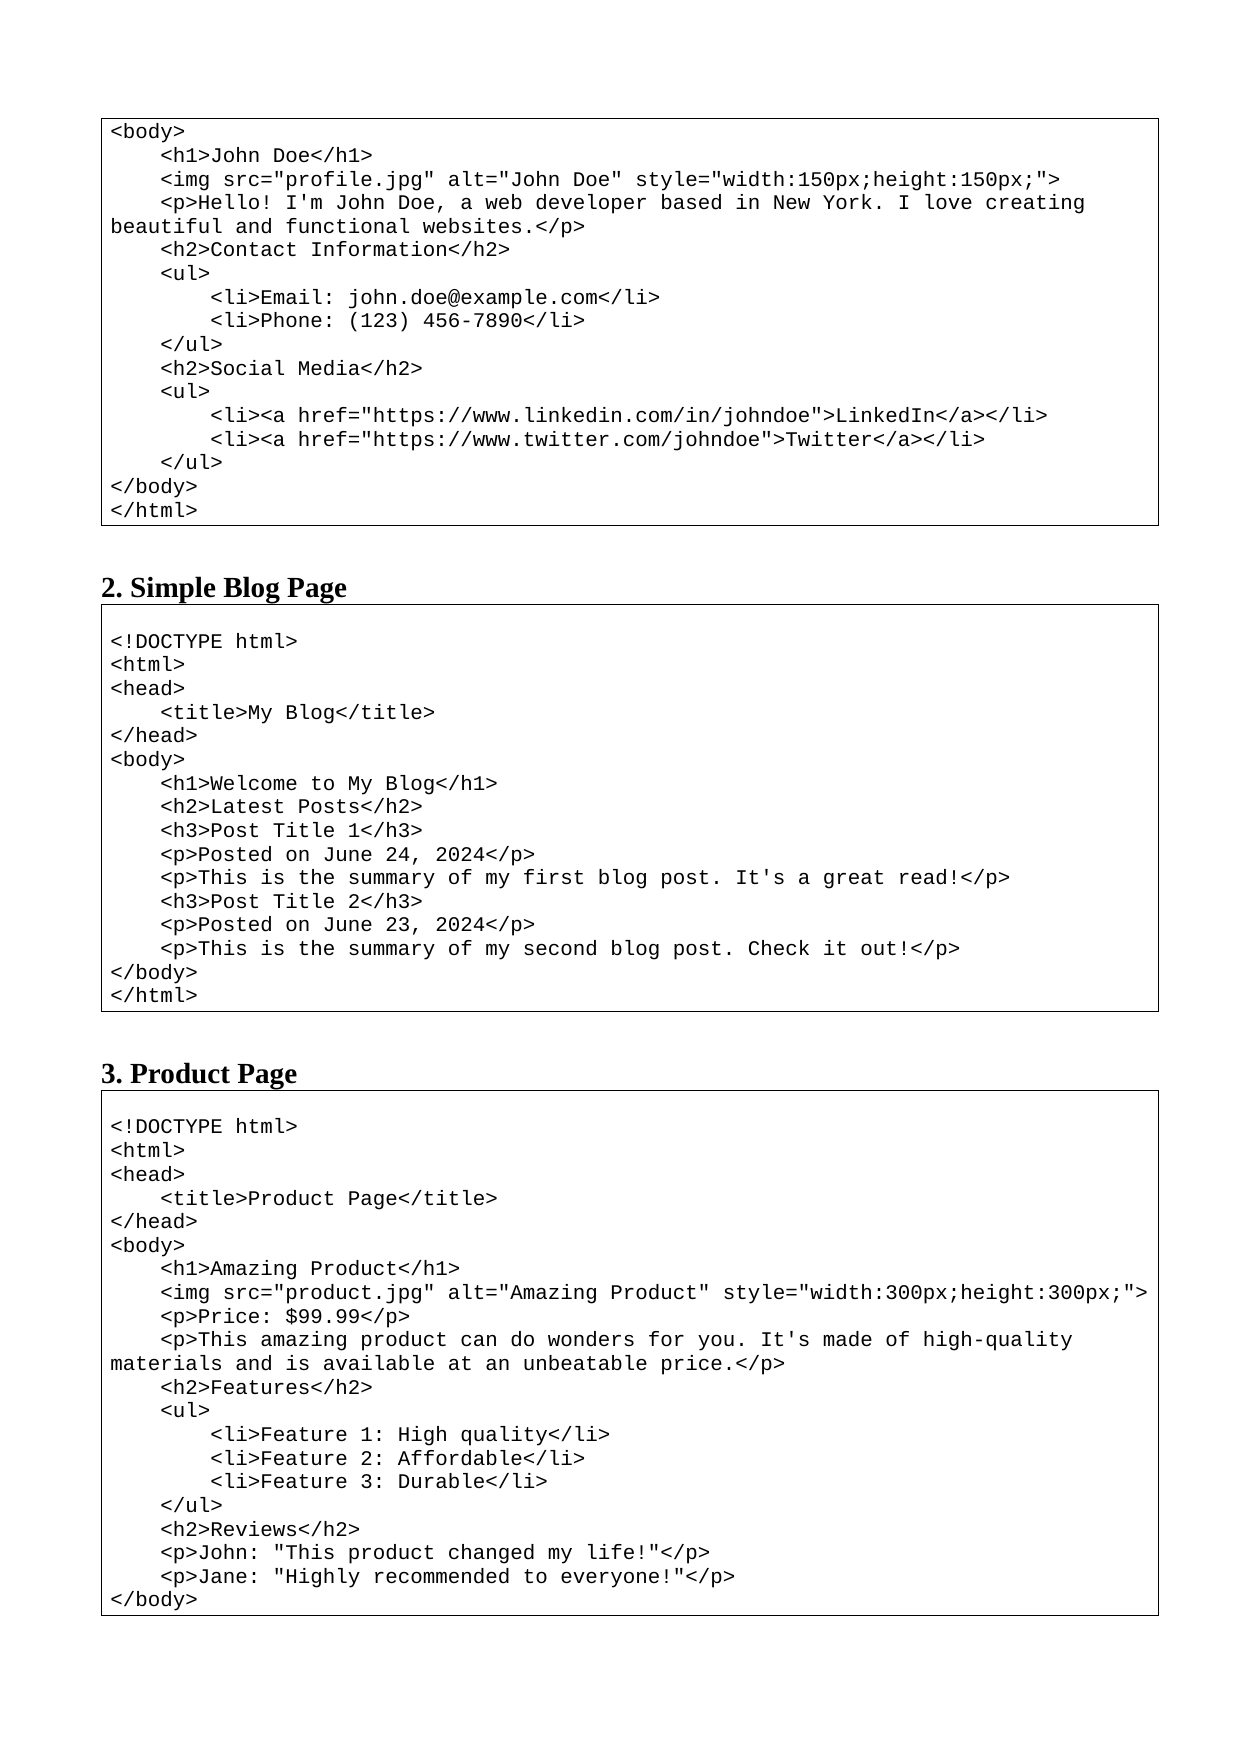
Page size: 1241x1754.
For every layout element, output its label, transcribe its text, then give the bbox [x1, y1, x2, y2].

text <h2>Reviews</h2> [102, 1515, 1158, 1539]
text <body> [102, 746, 1158, 769]
text <p>Hello! I'm John Doe, a web developer based in New York. I love creating beautiful and functional websites.</p> [102, 189, 1158, 236]
text </body> [102, 473, 1158, 496]
subtitle 2. Simple Blog Page [101, 570, 1159, 604]
text <p>Jane: "Highly recommended to everyone!"</p> [102, 1563, 1158, 1586]
text <h1>John Doe</h1> [102, 142, 1158, 165]
text <h3>Post Title 2</h3> [102, 888, 1158, 911]
text <ul> [102, 1397, 1158, 1421]
text <html> [102, 651, 1158, 675]
text </html> [102, 496, 1158, 525]
text <ul> [102, 260, 1158, 284]
text <p>Posted on June 24, 2024</p> [102, 840, 1158, 864]
text <body> [102, 1232, 1158, 1255]
text </head> [102, 1208, 1158, 1232]
text <li><a href="https://www.linkedin.com/in/johndoe">LinkedIn</a></li> [102, 402, 1158, 426]
text </body> [102, 959, 1158, 982]
text <li><a href="https://www.twitter.com/johndoe">Twitter</a></li> [102, 426, 1158, 449]
text <title>My Blog</title> [102, 698, 1158, 722]
text <p>This amazing product can do wonders for you. It's made of high-quality materials and is available at an unbeatable price.</p> [102, 1326, 1158, 1373]
text </ul> [102, 1492, 1158, 1515]
text <h2>Latest Posts</h2> [102, 793, 1158, 817]
text <!DOCTYPE html> [102, 1113, 1158, 1137]
text <li>Email: john.doe@example.com</li> [102, 284, 1158, 307]
subtitle 3. Product Page [101, 1056, 1159, 1090]
text <h2>Social Media</h2> [102, 354, 1158, 378]
text <li>Phone: (123) 456-7890</li> [102, 307, 1158, 331]
text <h1>Amazing Product</h1> [102, 1255, 1158, 1279]
text <!DOCTYPE html> [102, 628, 1158, 651]
text <li>Feature 1: High quality</li> [102, 1421, 1158, 1444]
text </body> [102, 1586, 1158, 1615]
text <p>This is the summary of my second blog post. Check it out!</p> [102, 935, 1158, 959]
text <p>John: "This product changed my life!"</p> [102, 1539, 1158, 1563]
text <h2>Features</h2> [102, 1373, 1158, 1397]
text <h1>Welcome to My Blog</h1> [102, 769, 1158, 793]
text <p>This is the summary of my first blog post. It's a great read!</p> [102, 864, 1158, 888]
text <li>Feature 3: Durable</li> [102, 1468, 1158, 1492]
text <img src="product.jpg" alt="Amazing Product" style="width:300px;height:300px;"> [102, 1279, 1158, 1303]
text <p>Posted on June 23, 2024</p> [102, 911, 1158, 935]
text <head> [102, 675, 1158, 698]
text <ul> [102, 378, 1158, 402]
text </ul> [102, 449, 1158, 473]
text <head> [102, 1161, 1158, 1184]
text <title>Product Page</title> [102, 1184, 1158, 1208]
text <h2>Contact Information</h2> [102, 236, 1158, 260]
text <html> [102, 1137, 1158, 1161]
text </html> [102, 982, 1158, 1011]
text <p>Price: $99.99</p> [102, 1303, 1158, 1326]
text <img src="profile.jpg" alt="John Doe" style="width:150px;height:150px;"> [102, 165, 1158, 189]
text <h3>Post Title 1</h3> [102, 817, 1158, 840]
text <body> [102, 119, 1158, 142]
text </head> [102, 722, 1158, 746]
text <li>Feature 2: Affordable</li> [102, 1444, 1158, 1468]
text </ul> [102, 331, 1158, 354]
